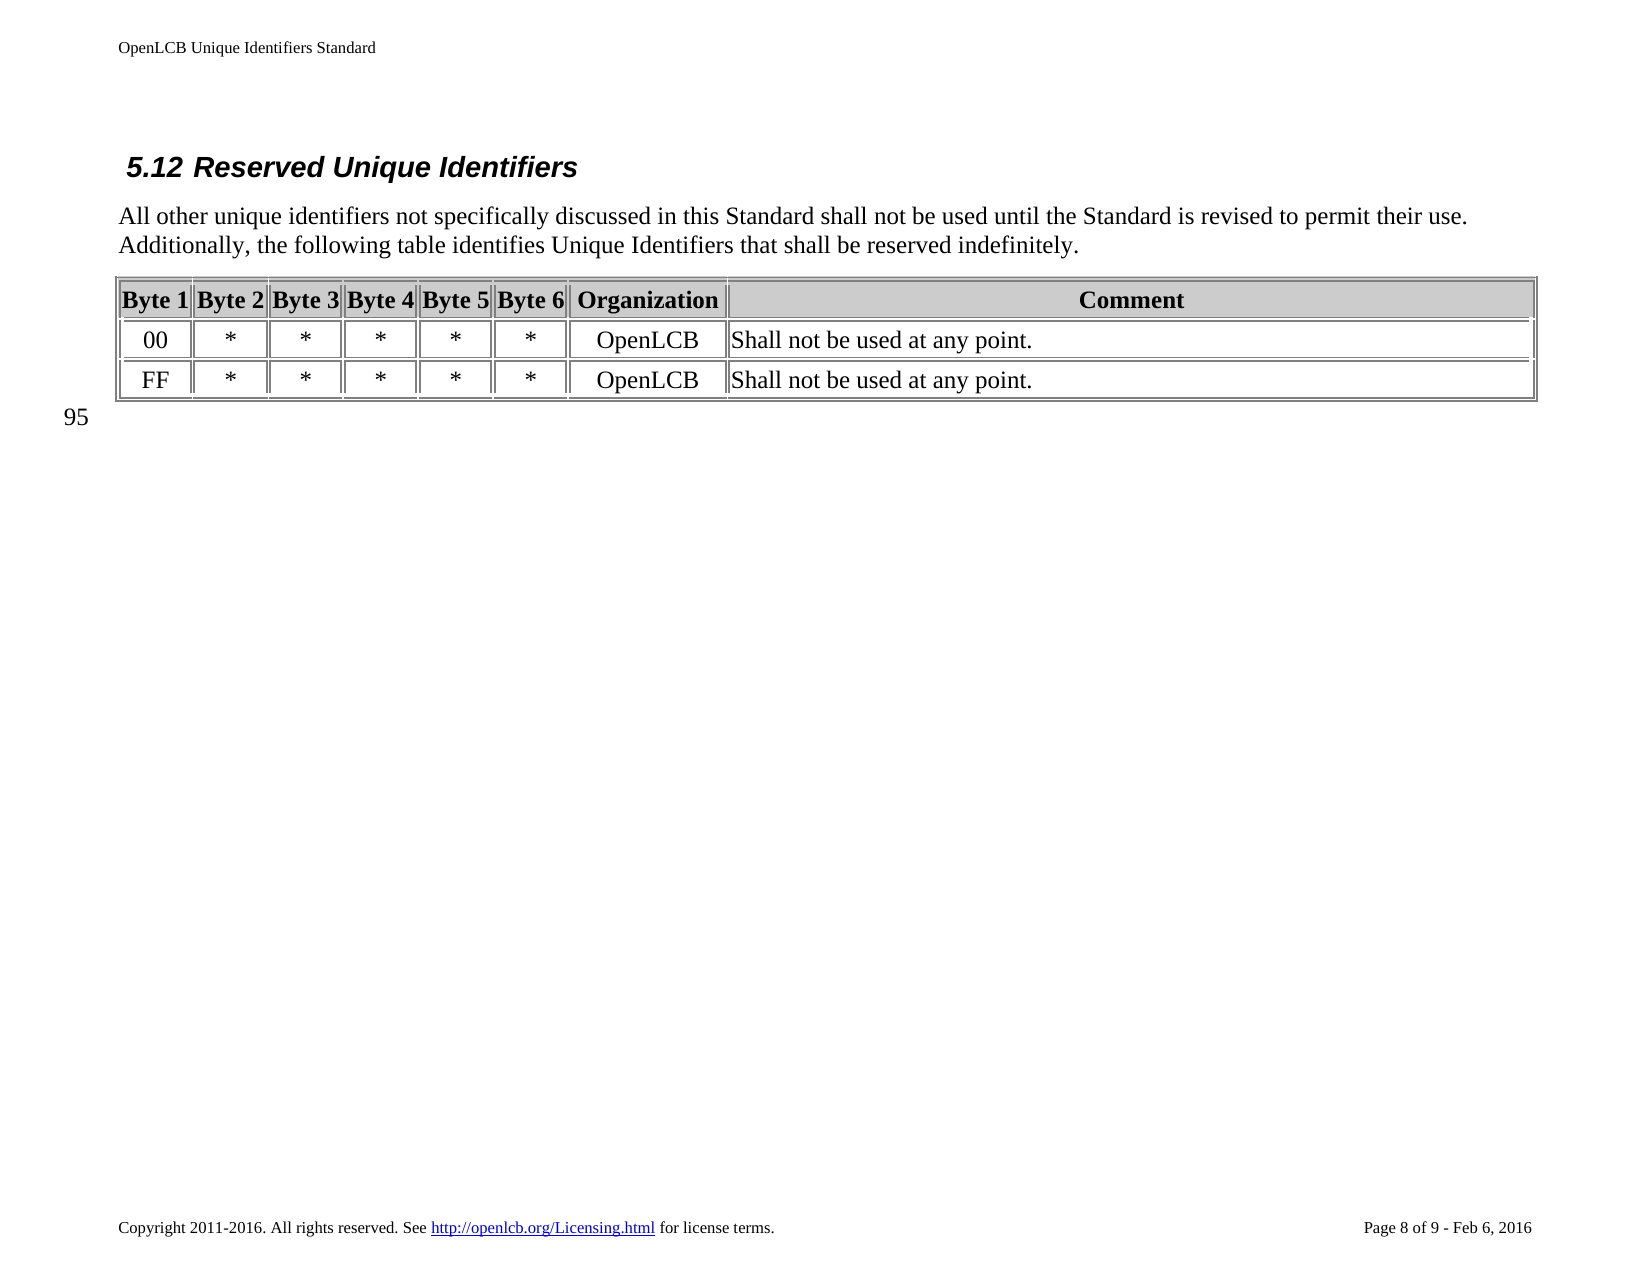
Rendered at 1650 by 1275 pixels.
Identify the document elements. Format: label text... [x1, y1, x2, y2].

table_cell * [271, 322, 340, 357]
table_header Byte 2 [193, 282, 268, 317]
table_cell * [343, 357, 418, 397]
table_header Organization [568, 278, 727, 317]
table_cell * [346, 322, 415, 357]
table_cell * [269, 357, 343, 397]
table_cell OpenLCB [568, 357, 727, 397]
table_cell * [195, 322, 266, 357]
table_header Byte 3 [269, 278, 343, 317]
table_cell * [493, 357, 568, 397]
table_cell OpenLCB [571, 322, 725, 357]
subtitle Reserved Unique Identifiers [118, 150, 1532, 183]
table_cell * [496, 322, 565, 357]
table_cell Shall not be used at any point. [728, 357, 1535, 397]
table_cell * [421, 322, 490, 357]
table_cell FF [118, 357, 192, 397]
table_header Byte 4 [343, 278, 418, 317]
table_cell Shall not be used at any point. [728, 317, 1535, 357]
text All other unique identifiers not specifically discussed in this Standard shall not be used until the Standard is revised to permit their use. Additionally, the following table identifies Unique Identifiers that shall be reserved indefinitely. [118, 201, 1532, 259]
table_header Byte 5 [418, 278, 493, 317]
table_cell * [193, 362, 268, 397]
table_cell 00 [118, 317, 192, 357]
table_header Byte 1 [121, 282, 192, 317]
table_header Comment [728, 282, 1533, 317]
table_cell * [418, 357, 493, 397]
table_header Byte 6 [493, 278, 568, 317]
